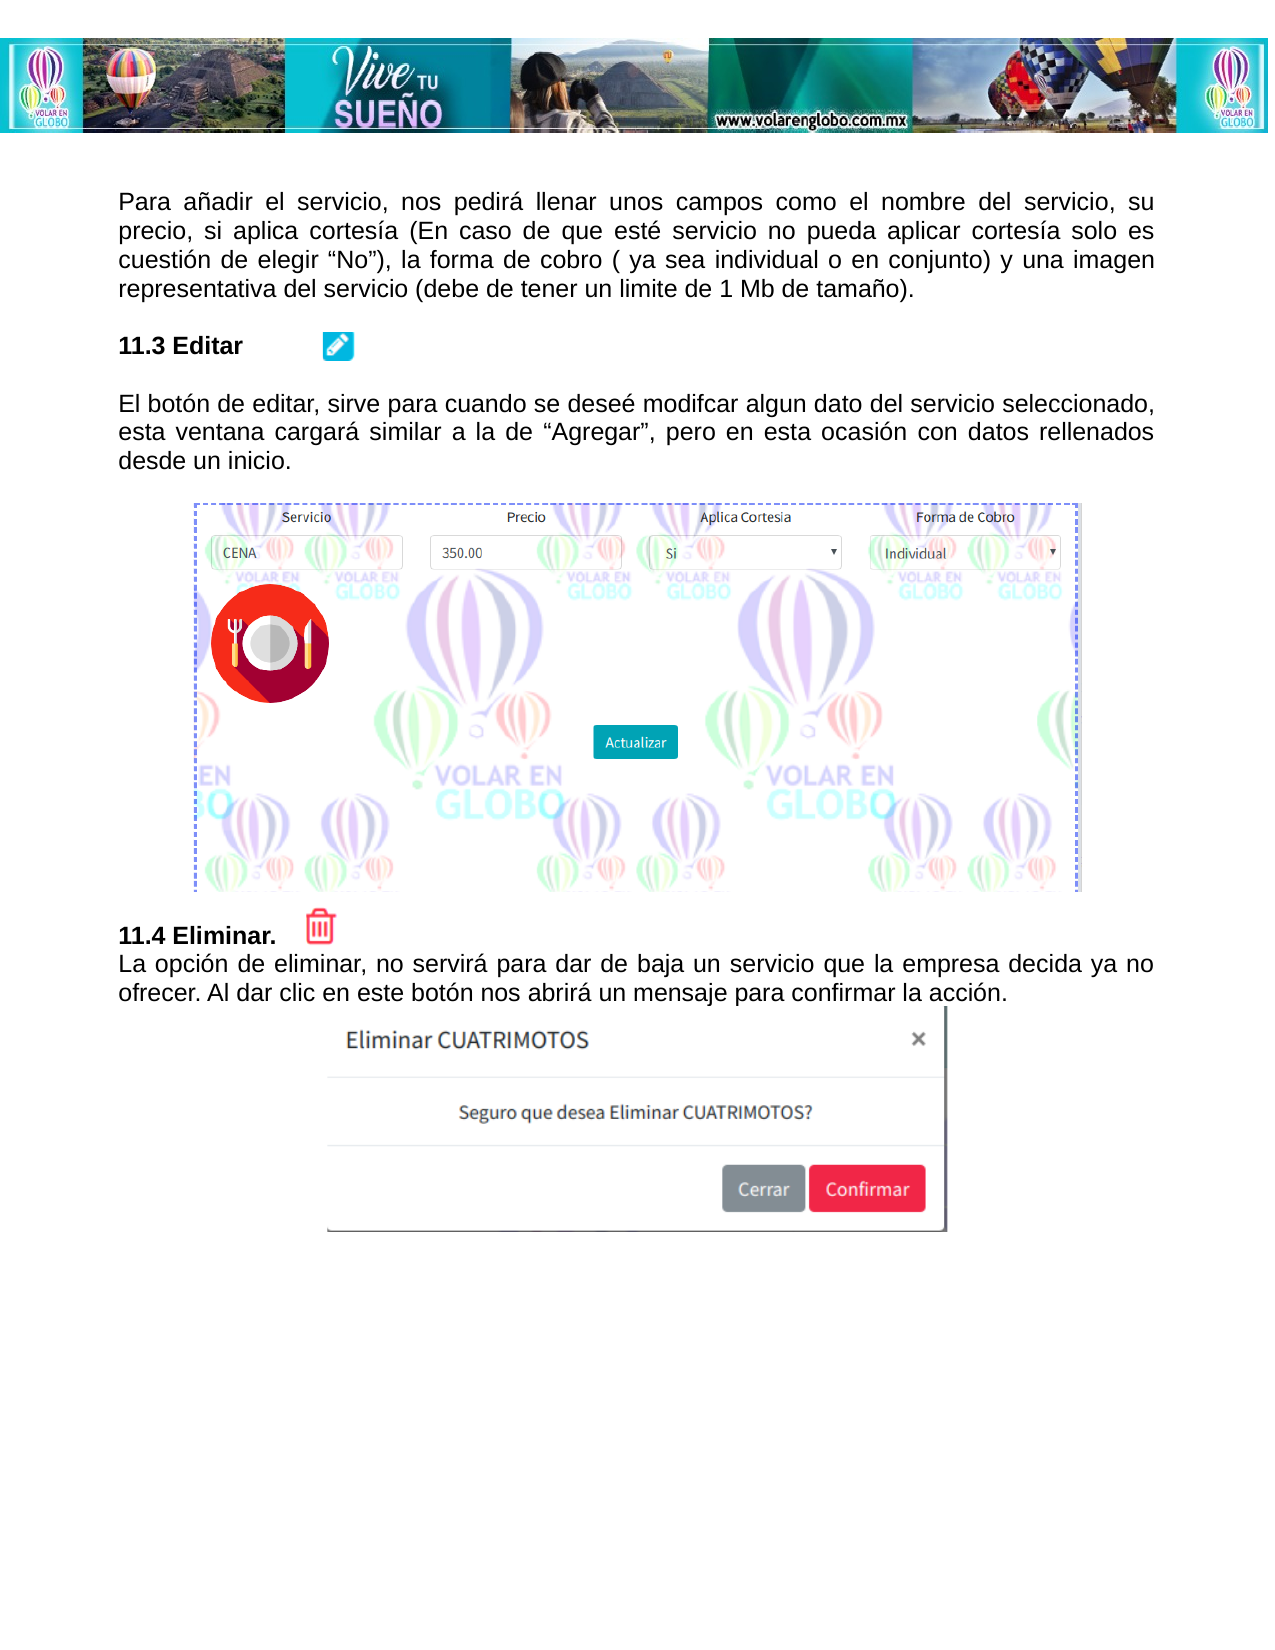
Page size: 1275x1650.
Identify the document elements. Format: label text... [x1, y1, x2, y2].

text 11.4 Eliminar. [118, 921, 306, 949]
picture [327, 1006, 948, 1232]
picture [306, 907, 337, 949]
text La opción de eliminar, no servirá para dar de baja un servicio que la empresa decida ya no ofrecer. Al dar clic en este botón nos abrirá un mensaje para confirmar la acción. [118, 949, 1157, 1007]
text El botón de editar, sirve para cuando se deseé modifcar algun dato del servicio seleccionado, esta ventana cargará similar a la de “Agregar”, pero en esta ocasión con datos rellenados desde un inicio. [118, 388, 1157, 475]
text Para añadir el servicio, nos pedirá llenar unos campos como el nombre del servicio, su precio, si aplica cortesía (En caso de que esté servicio no pueda aplicar cortesía solo es cuestión de elegir “No”), la forma de cobro ( ya sea individual o en conjunto) y una imagen representativa del servicio (debe de tener un limite de 1 Mb de tamaño). [118, 187, 1157, 302]
picture [326, 334, 348, 355]
text [337, 921, 1157, 949]
text 11.3 Editar [118, 331, 1157, 360]
picture [193, 503, 1082, 892]
picture [350, 332, 357, 361]
picture [0, 38, 1268, 133]
